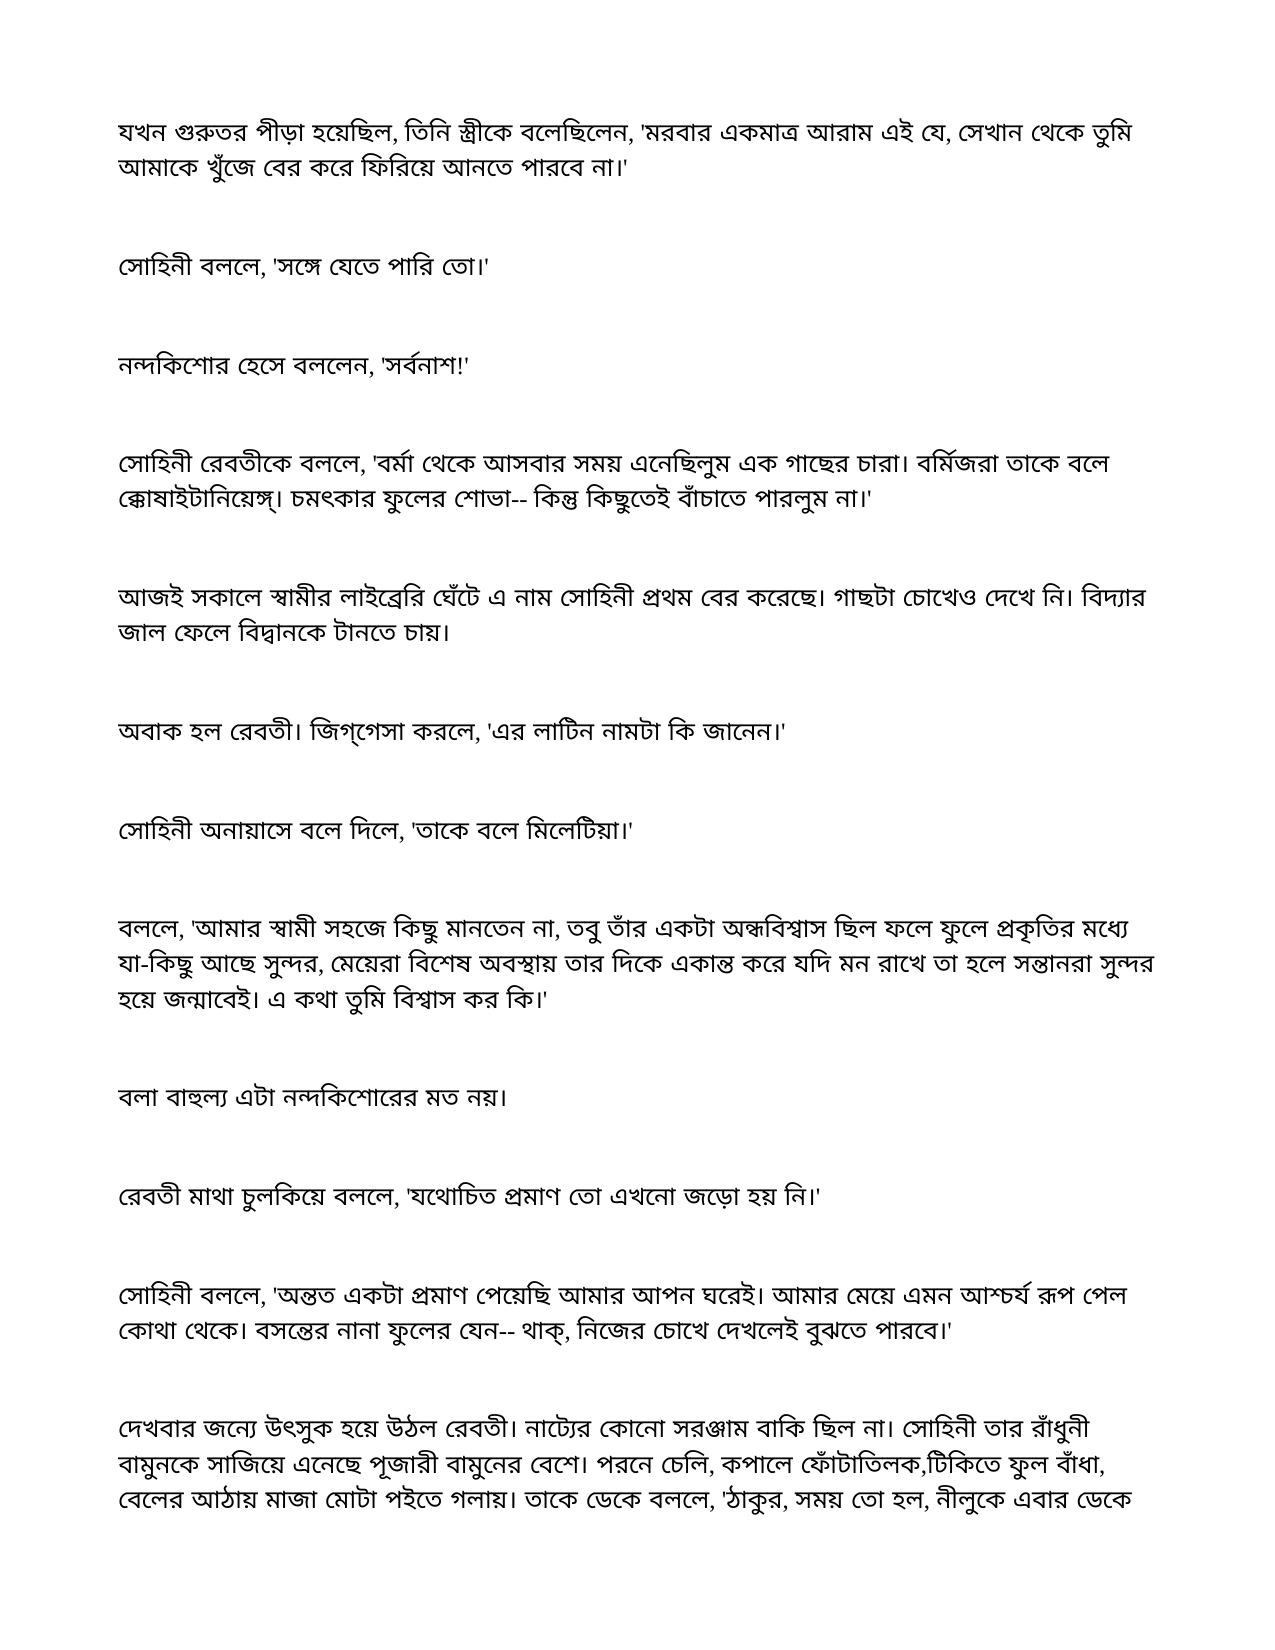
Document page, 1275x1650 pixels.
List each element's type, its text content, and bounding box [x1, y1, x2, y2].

text আজই সকালে স্বামীর লাইব্রেরি ঘেঁটে এ নাম সোহিনী প্রথম বের করেছে। গাছটা চোখেও দেখে নি। বিদ্যার জাল ফেলে বিদ্বানকে টানতে চায়। [118, 583, 1157, 647]
text সোহিনী অনায়াসে বলে দিলে, 'তাকে বলে মিলেটিয়া।' [118, 816, 1157, 845]
text সোহিনী রেবতীকে বললে, 'বর্মা থেকে আসবার সময় এনেছিলুম এক গাছের চারা। বর্মিজরা তাকে বলে ক্কোষাইটানিয়েঙ্গ্‌। চমৎকার ফুলের শোভা-- কিন্তু কিছুতেই বাঁচাতে পারলুম না।' [118, 449, 1157, 514]
text রেবতী মাথা চুলকিয়ে বললে, 'যথোচিত প্রমাণ তো এখনো জড়ো হয় নি।' [118, 1182, 1157, 1211]
text অবাক হল রেবতী। জিগ্‌গেসা করলে, 'এর লাটিন নামটা কি জানেন।' [118, 717, 1157, 746]
text সোহিনী বললে, 'সঙ্গে যেতে পারি তো।' [118, 252, 1157, 281]
text সোহিনী বললে, 'অন্তত একটা প্রমাণ পেয়েছি আমার আপন ঘরেই। আমার মেয়ে এমন আশ্চর্য রূপ পেল কোথা থেকে। বসন্তের নানা ফুলের যেন-- থাক্‌, নিজের চোখে দেখলেই বুঝতে পারবে।' [118, 1281, 1157, 1345]
text নন্দকিশোর হেসে বললেন, 'সর্বনাশ!' [118, 351, 1157, 380]
text দেখবার জন্যে উৎসুক হয়ে উঠল রেবতী। নাট্যের কোনো সরঞ্জাম বাকি ছিল না। সোহিনী তার রাঁধুনী বামুনকে সাজিয়ে এনেছে পূজারী বামুনের বেশে। পরনে চেলি, কপালে ফোঁটাতিলক,টিকিতে ফুল বাঁধা, বেলের আঠায় মাজা মোটা পইতে গলায়। তাকে ডেকে বললে, 'ঠাকুর, সময় তো হল, নীলুকে এবার ডেকে [118, 1415, 1157, 1514]
text বললে, 'আমার স্বামী সহজে কিছু মানতেন না, তবু তাঁর একটা অন্ধবিশ্বাস ছিল ফলে ফুলে প্রকৃতির মধ্যে যা-কিছু আছে সুন্দর, মেয়েরা বিশেষ অবস্থায় তার দিকে একান্ত করে যদি মন রাখে তা হলে সন্তানরা সুন্দর হয়ে জন্মাবেই। এ কথা তুমি বিশ্বাস কর কি।' [118, 914, 1157, 1014]
text বলা বাহুল্য এটা নন্দকিশোরের মত নয়। [118, 1083, 1157, 1113]
text যখন গুরুতর পীড়া হয়েছিল, তিনি স্ত্রীকে বলেছিলেন, 'মরবার একমাত্র আরাম এই যে, সেখান থেকে তুমি আমাকে খুঁজে বের করে ফিরিয়ে আনতে পারবে না।' [118, 118, 1157, 182]
